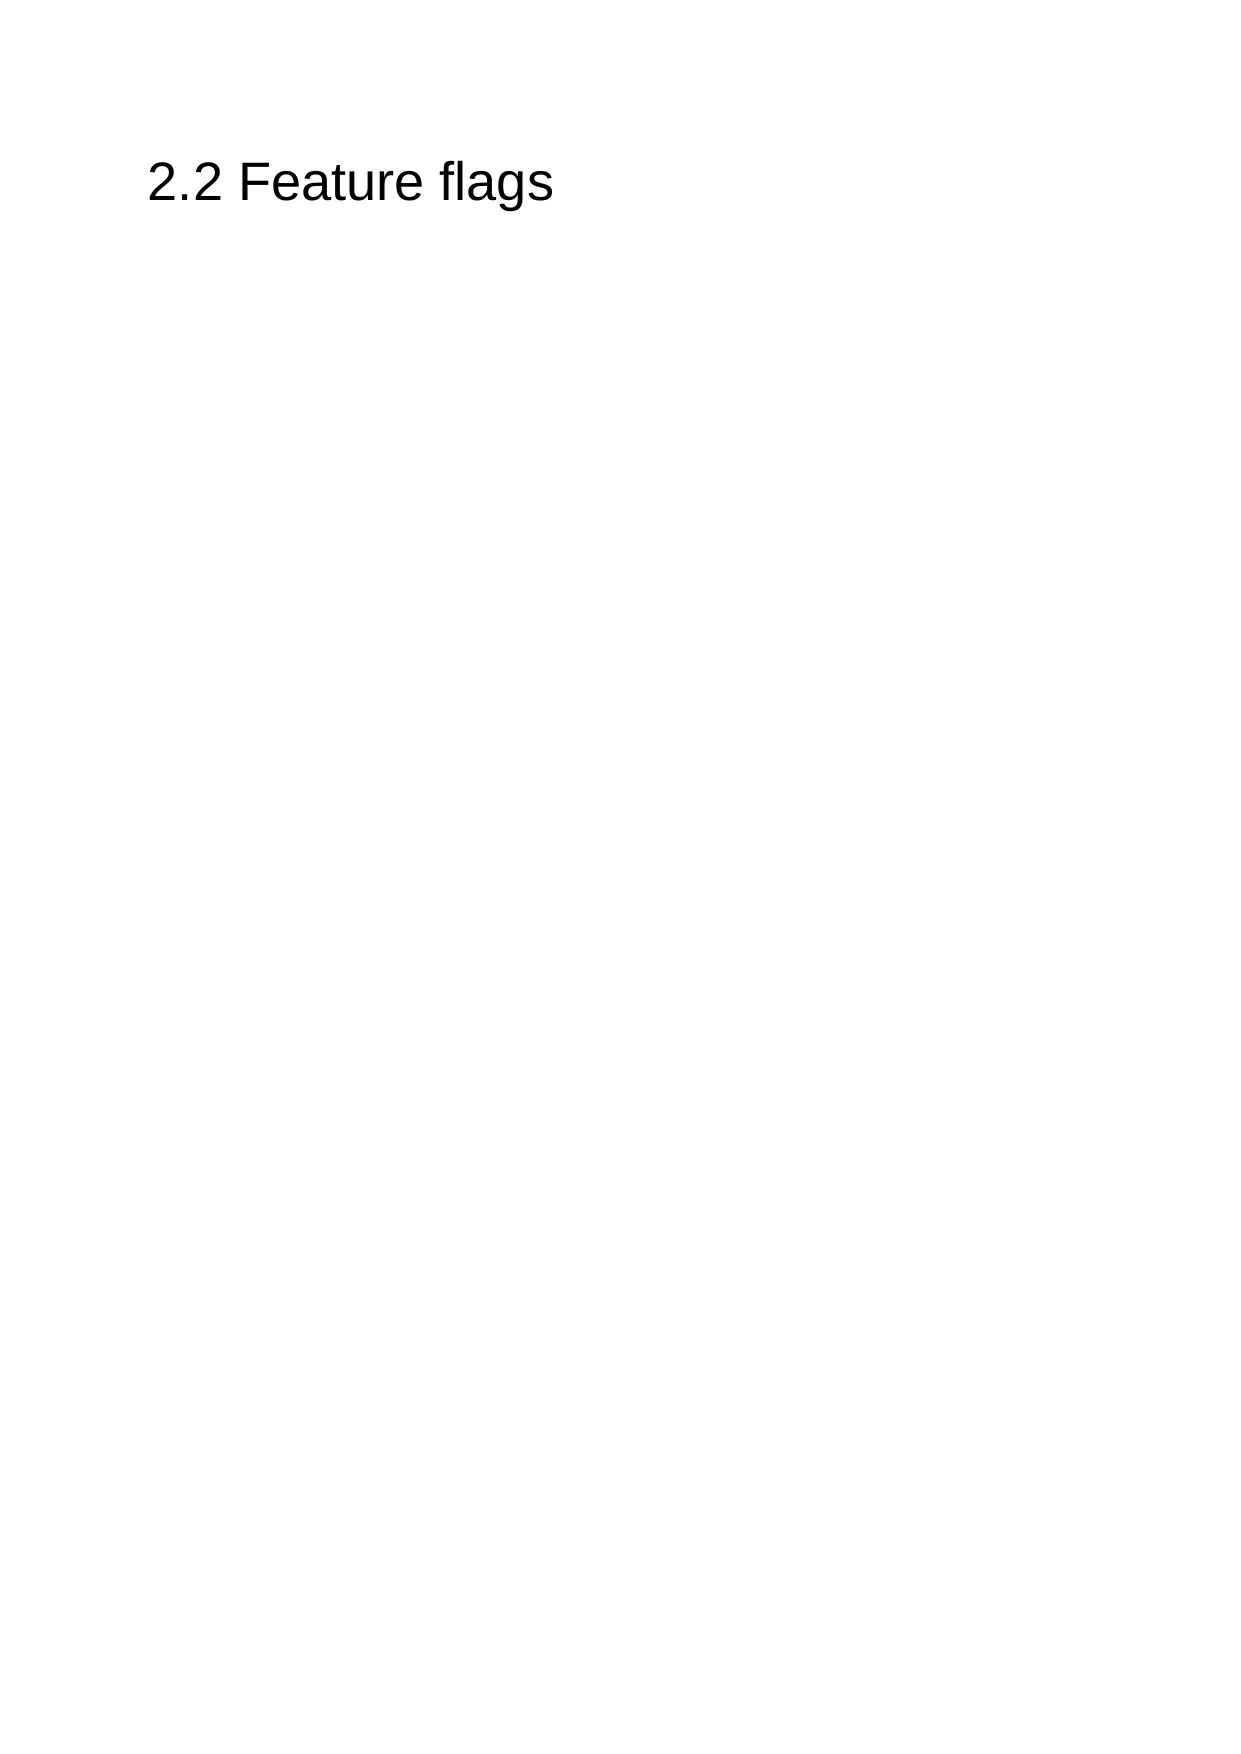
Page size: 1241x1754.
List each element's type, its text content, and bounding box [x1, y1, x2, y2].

title 2.2 Feature flags [148, 150, 1090, 212]
